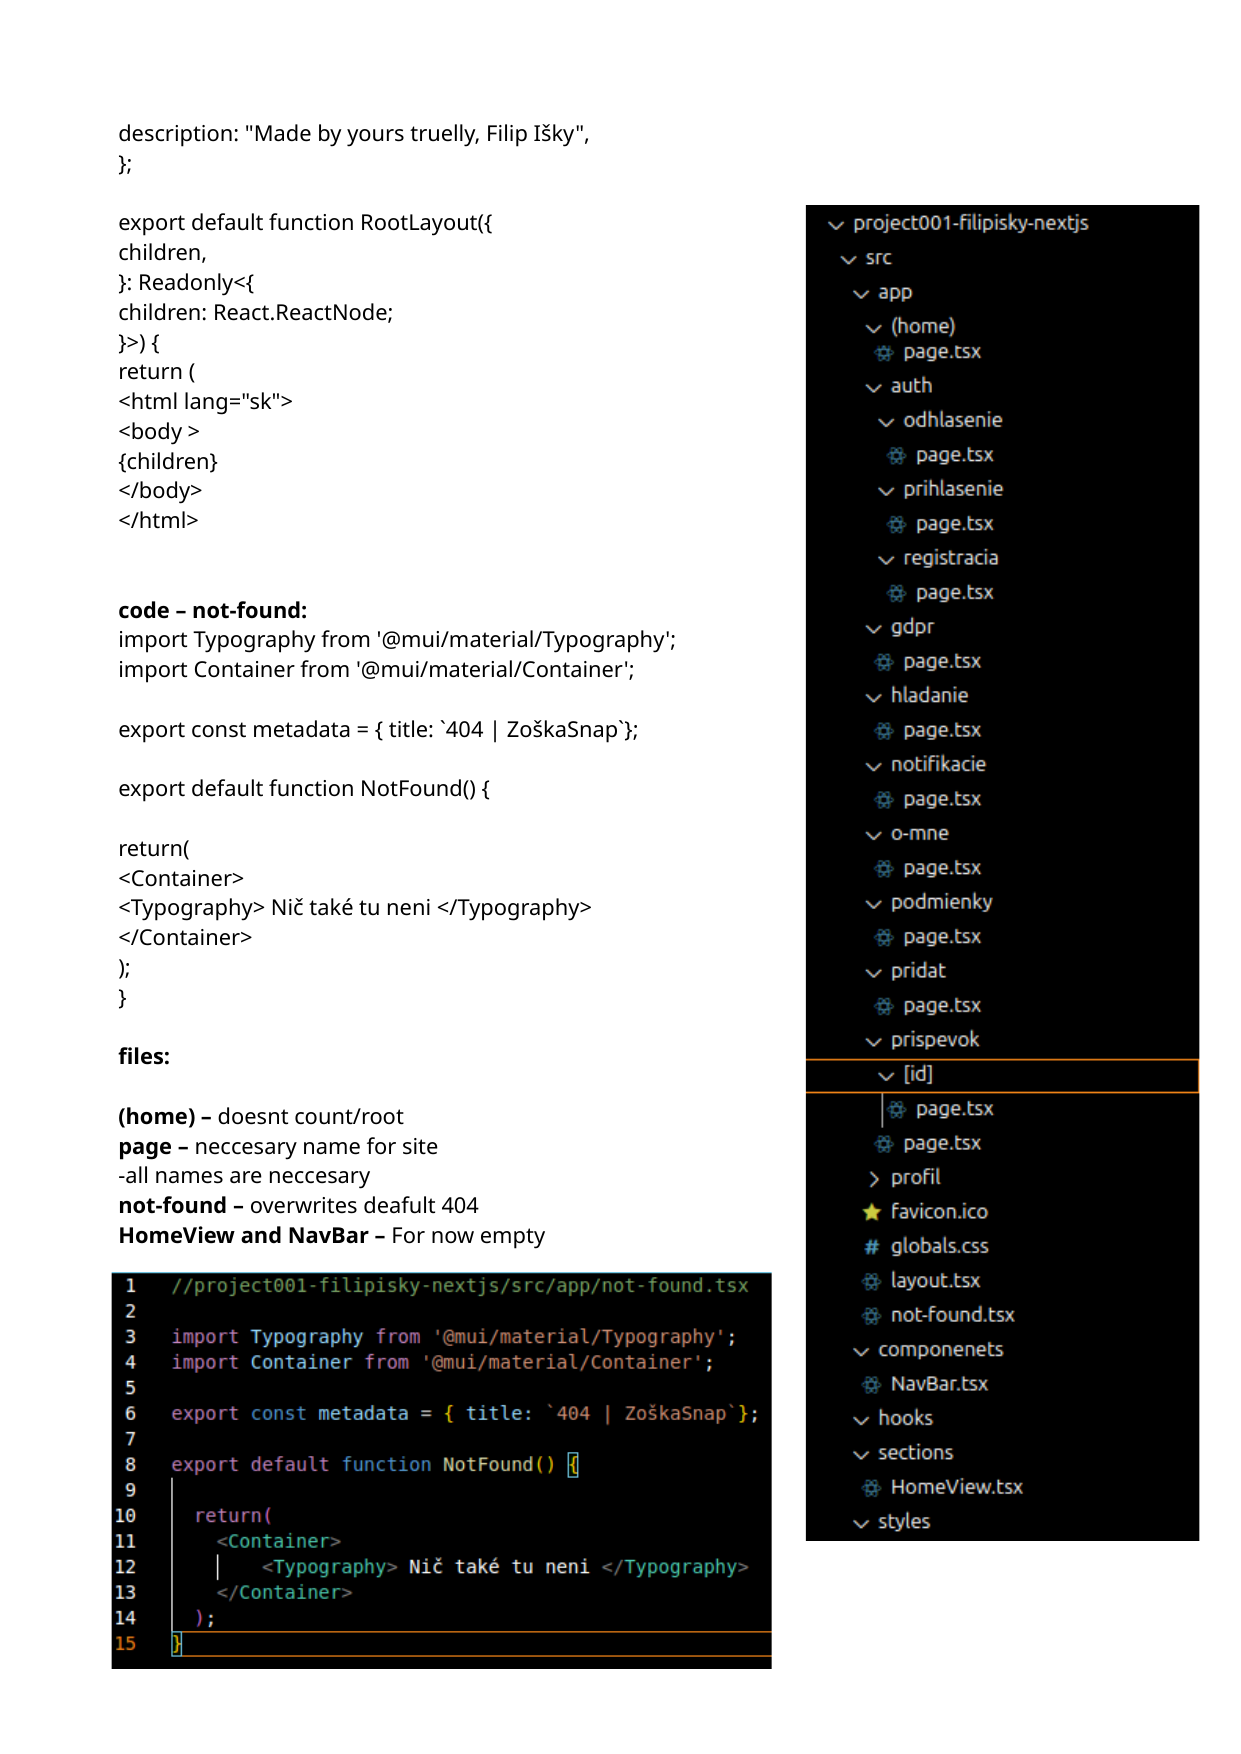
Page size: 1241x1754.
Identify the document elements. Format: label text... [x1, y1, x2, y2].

text code – not-found: [118, 595, 805, 624]
text files: [118, 1041, 805, 1071]
text -all names are neccesary [118, 1160, 805, 1190]
text return( [118, 833, 805, 862]
text not-found – overwrites deafult 404 [118, 1190, 805, 1220]
text description: "Made by yours truelly, Filip Išky", [118, 118, 1122, 148]
picture [111, 1272, 772, 1669]
picture [805, 205, 1200, 1541]
text </body> [118, 476, 805, 505]
text <Typography> Nič také tu neni </Typography> [118, 892, 805, 922]
text </Container> [118, 922, 805, 952]
text children: React.ReactNode; [118, 297, 805, 327]
text <html lang="sk"> [118, 386, 805, 416]
text }: Readonly<{ [118, 267, 805, 297]
text (home) – doesnt count/root [118, 1101, 805, 1131]
text </html> [118, 505, 805, 535]
text import Container from '@mui/material/Container'; [118, 654, 805, 684]
text children, [118, 237, 805, 267]
text page – neccesary name for site [118, 1131, 805, 1160]
text <body > [118, 416, 805, 446]
text } [118, 982, 805, 1011]
text import Typography from '@mui/material/Typography'; [118, 624, 805, 654]
text export const metadata = { title: `404 | ZoškaSnap`}; [118, 714, 805, 743]
text return ( [118, 356, 805, 386]
text {children} [118, 446, 805, 476]
text }>) { [118, 327, 805, 356]
text ); [118, 952, 805, 982]
text }; [118, 148, 1122, 178]
text <Container> [118, 862, 805, 892]
text HomeView and NavBar – For now empty [118, 1220, 805, 1250]
text export default function RootLayout({ [118, 207, 805, 237]
text export default function NotFound() { [118, 773, 805, 803]
